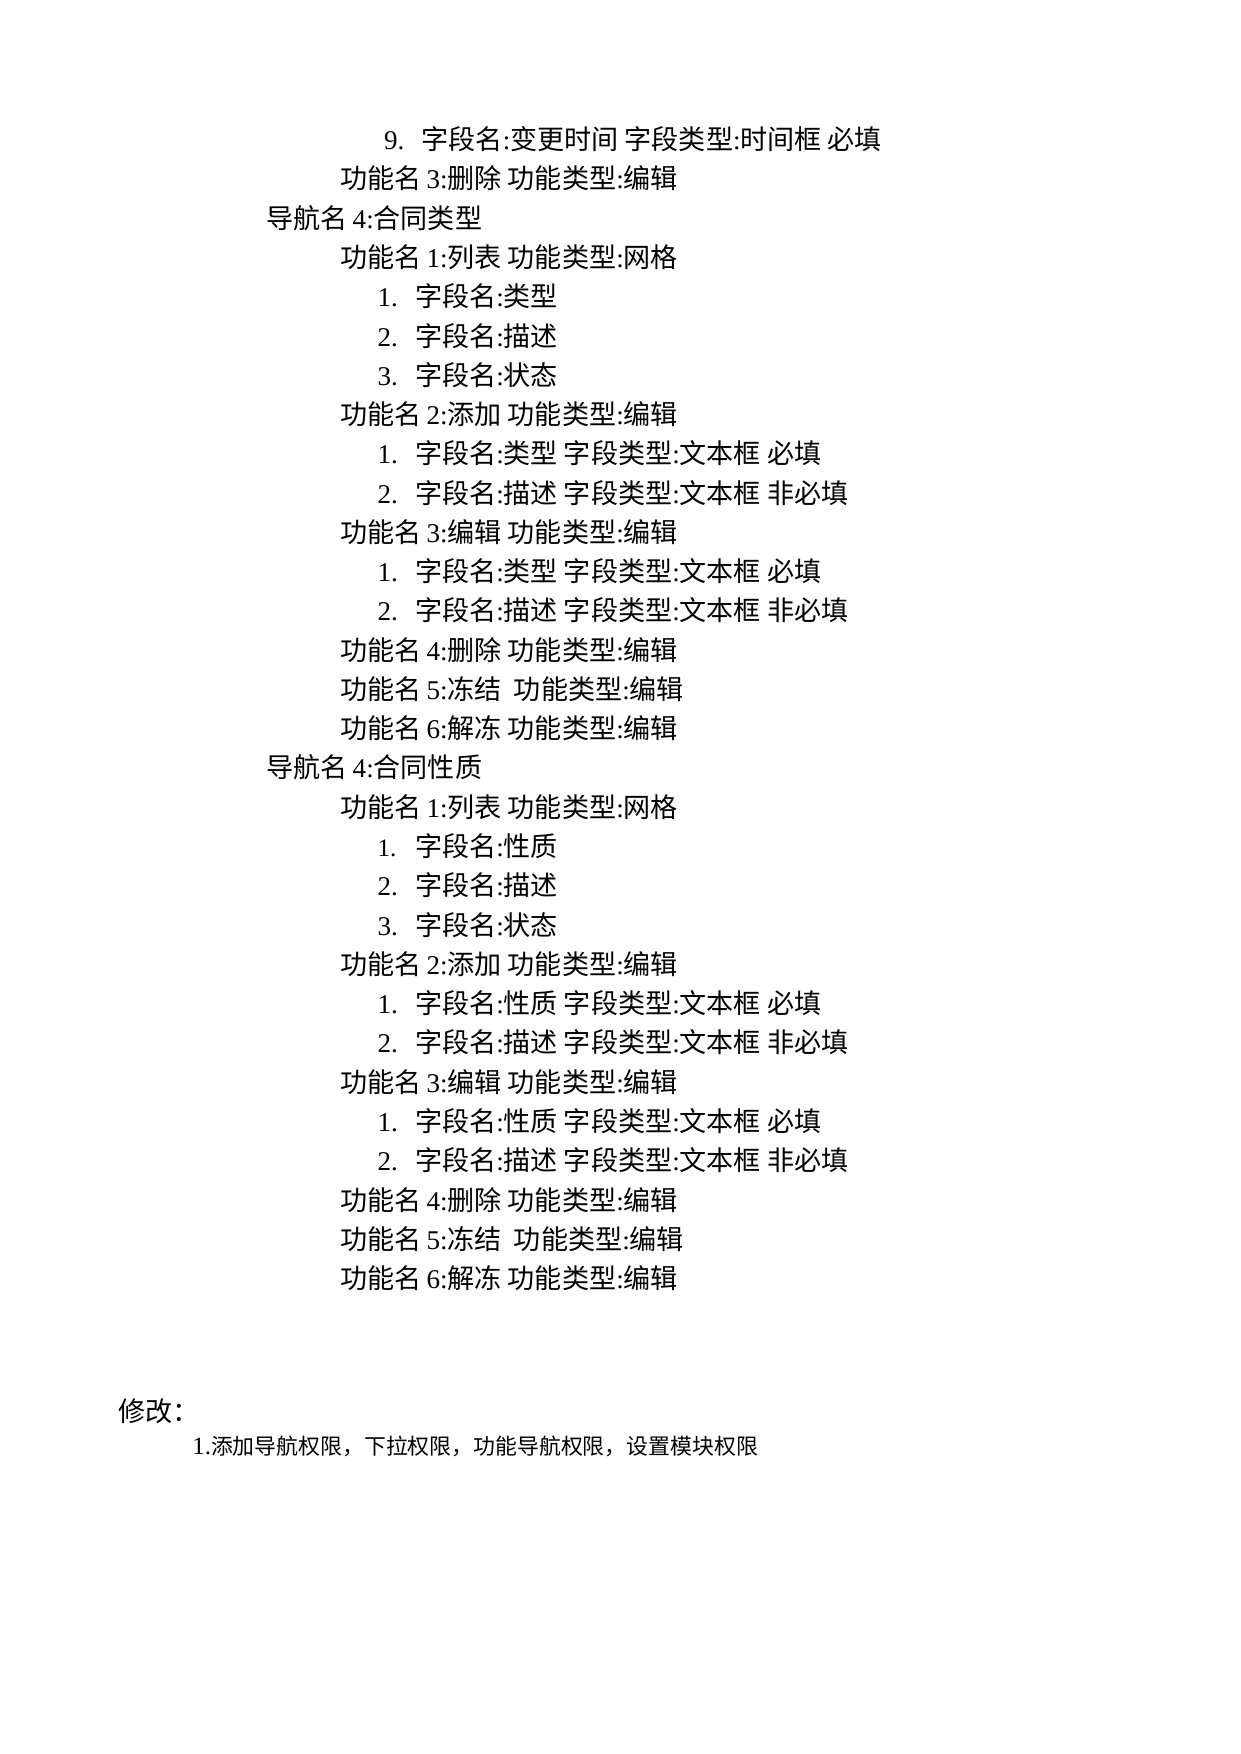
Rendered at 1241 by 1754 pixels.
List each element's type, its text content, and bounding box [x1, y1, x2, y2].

text 修改： [118, 1390, 1122, 1429]
list 字段名:性质 字段类型:文本框 必填 [377, 982, 1122, 1021]
list 字段名:性质 [377, 825, 1122, 864]
list 字段名:性质 字段类型:文本框 必填 [377, 1100, 1122, 1139]
text 功能名3:编辑 功能类型:编辑 [118, 1061, 1122, 1100]
text 功能名5:冻结 功能类型:编辑 [118, 1218, 1122, 1257]
list 字段名:描述 字段类型:文本框 非必填 [377, 472, 1122, 511]
list 字段名:类型 字段类型:文本框 必填 [377, 432, 1122, 472]
text 功能名1:列表 功能类型:网格 [118, 236, 1122, 275]
list 字段名:描述 字段类型:文本框 非必填 [377, 589, 1122, 629]
text 功能名3:编辑 功能类型:编辑 [118, 511, 1122, 550]
list 字段名:描述 字段类型:文本框 非必填 [377, 1139, 1122, 1178]
text 功能名1:列表 功能类型:网格 [118, 786, 1122, 825]
text 功能名2:添加 功能类型:编辑 [118, 943, 1122, 982]
text 功能名6:解冻 功能类型:编辑 [118, 1257, 1122, 1296]
text 1.添加导航权限，下拉权限，功能导航权限，设置模块权限 [118, 1429, 1122, 1461]
list 字段名:类型 [377, 275, 1122, 314]
text 功能名3:删除 功能类型:编辑 [118, 157, 1122, 197]
text 导航名4:合同类型 [118, 197, 1122, 236]
text 功能名4:删除 功能类型:编辑 [118, 629, 1122, 668]
list 字段名:描述 [377, 864, 1122, 903]
list 字段名:变更时间 字段类型:时间框 必填 [384, 118, 1122, 157]
list 字段名:描述 字段类型:文本框 非必填 [377, 1021, 1122, 1061]
list 字段名:描述 [377, 314, 1122, 354]
list 字段名:类型 字段类型:文本框 必填 [377, 550, 1122, 589]
list 字段名:状态 [377, 354, 1122, 393]
text 功能名5:冻结 功能类型:编辑 [118, 668, 1122, 707]
text 导航名4:合同性质 [118, 746, 1122, 786]
list 字段名:状态 [377, 903, 1122, 943]
text 功能名4:删除 功能类型:编辑 [118, 1178, 1122, 1218]
text 功能名6:解冻 功能类型:编辑 [118, 707, 1122, 746]
text 功能名2:添加 功能类型:编辑 [118, 393, 1122, 432]
